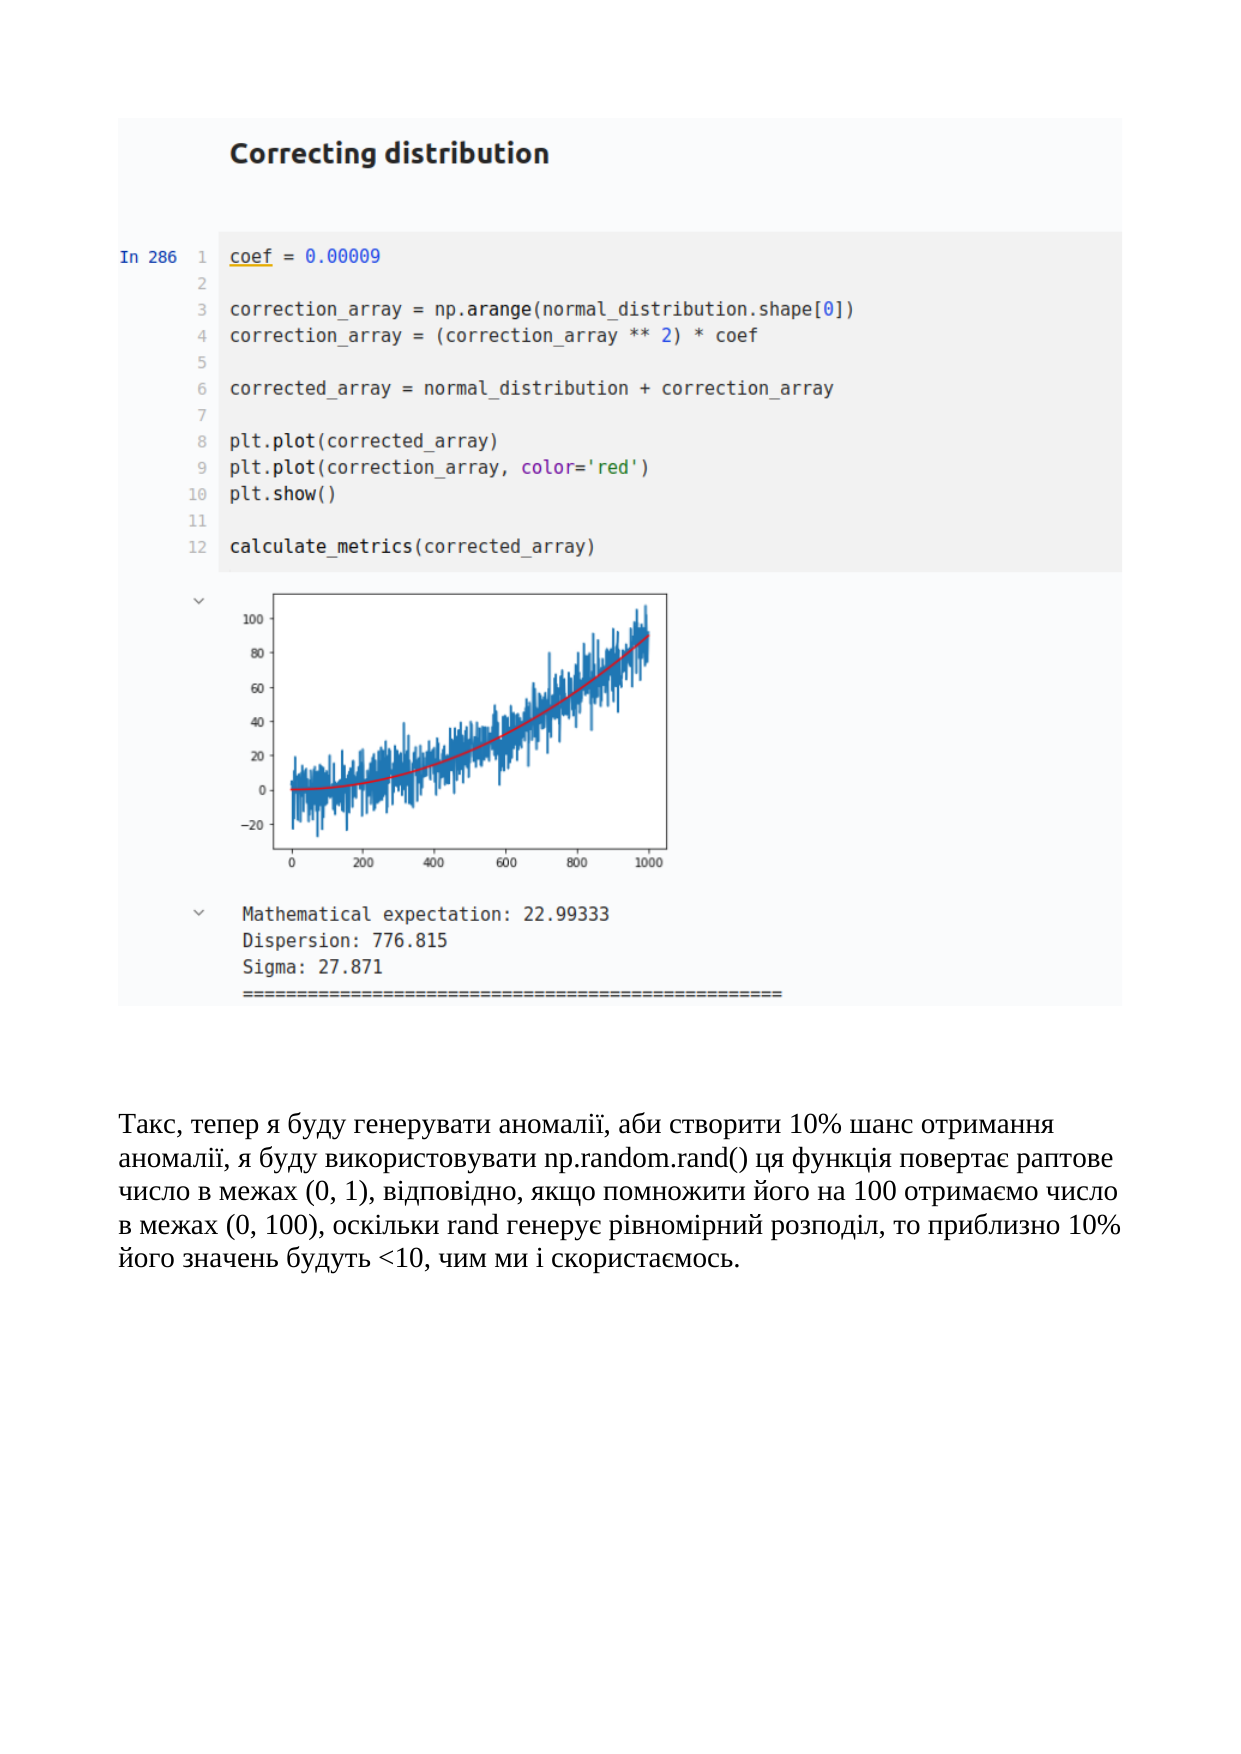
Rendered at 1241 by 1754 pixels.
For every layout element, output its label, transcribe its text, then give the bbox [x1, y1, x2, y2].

text Такс, тепер я буду генерувати аномалії, аби створити 10% шанс отримання аномалії, я буду використовувати np.random.rand() ця функція повертає раптове число в межах (0, 1), відповідно, якщо помножити його на 100 отримаємо число в межах (0, 100), оскільки rand генерує рівномірний розподіл, то приблизно 10% його значень будуть <10, чим ми і скористаємось. [118, 1006, 1122, 1442]
picture [118, 118, 1123, 1006]
